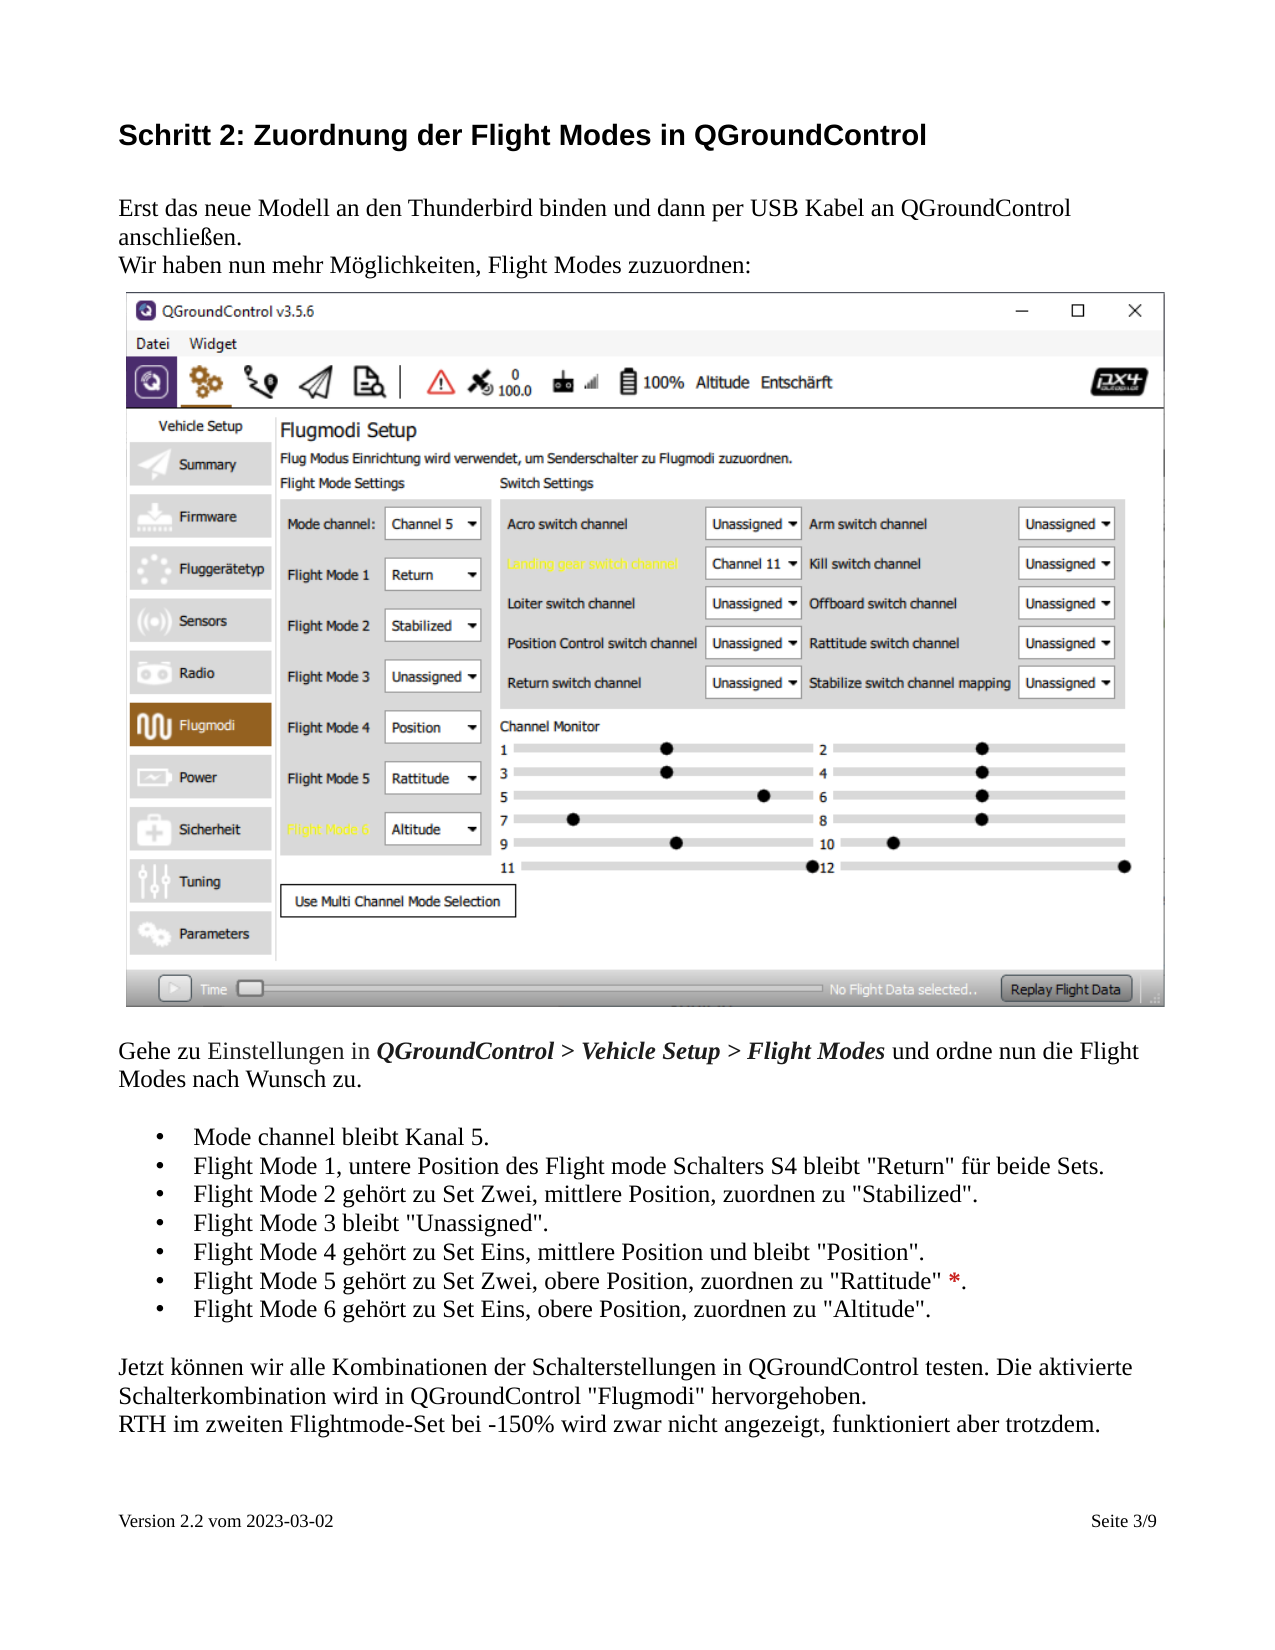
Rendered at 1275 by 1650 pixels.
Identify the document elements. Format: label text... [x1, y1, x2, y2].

picture [126, 292, 1165, 1007]
list Flight Mode 3 bleibt "Unassigned". [156, 1208, 1157, 1237]
list Flight Mode 6 gehört zu Set Eins, obere Position, zuordnen zu "Altitude". [156, 1294, 1157, 1323]
text Gehe zu Einstellungen in QGroundControl > Vehicle Setup > Flight Modes und ordne nun die Flight Modes nach Wunsch zu. [118, 1036, 1157, 1093]
text Jetzt können wir alle Kombinationen der Schalterstellungen in QGroundControl testen. Die aktivierte Schalterkombination wird in QGroundControl "Flugmodi" hervorgehoben. [118, 1352, 1157, 1409]
text RTH im zweiten Flightmode-Set bei -150% wird zwar nicht angezeigt, funktioniert aber trotzdem. [118, 1409, 1157, 1438]
list Flight Mode 5 gehört zu Set Zwei, obere Position, zuordnen zu "Rattitude" *. [156, 1266, 1157, 1294]
text Wir haben nun mehr Möglichkeiten, Flight Modes zuzuordnen: [118, 251, 1157, 279]
list Flight Mode 4 gehört zu Set Eins, mittlere Position und bleibt "Position". [156, 1237, 1157, 1266]
list Flight Mode 2 gehört zu Set Zwei, mittlere Position, zuordnen zu "Stabilized". [156, 1179, 1157, 1208]
subtitle Schritt 2: Zuordnung der Flight Modes in QGroundControl [118, 118, 1157, 152]
text Erst das neue Modell an den Thunderbird binden und dann per USB Kabel an QGroundControl anschließen. [118, 193, 1157, 251]
list Flight Mode 1, untere Position des Flight mode Schalters S4 bleibt "Return" für beide Sets. [156, 1151, 1157, 1179]
list Mode channel bleibt Kanal 5. [156, 1122, 1157, 1151]
